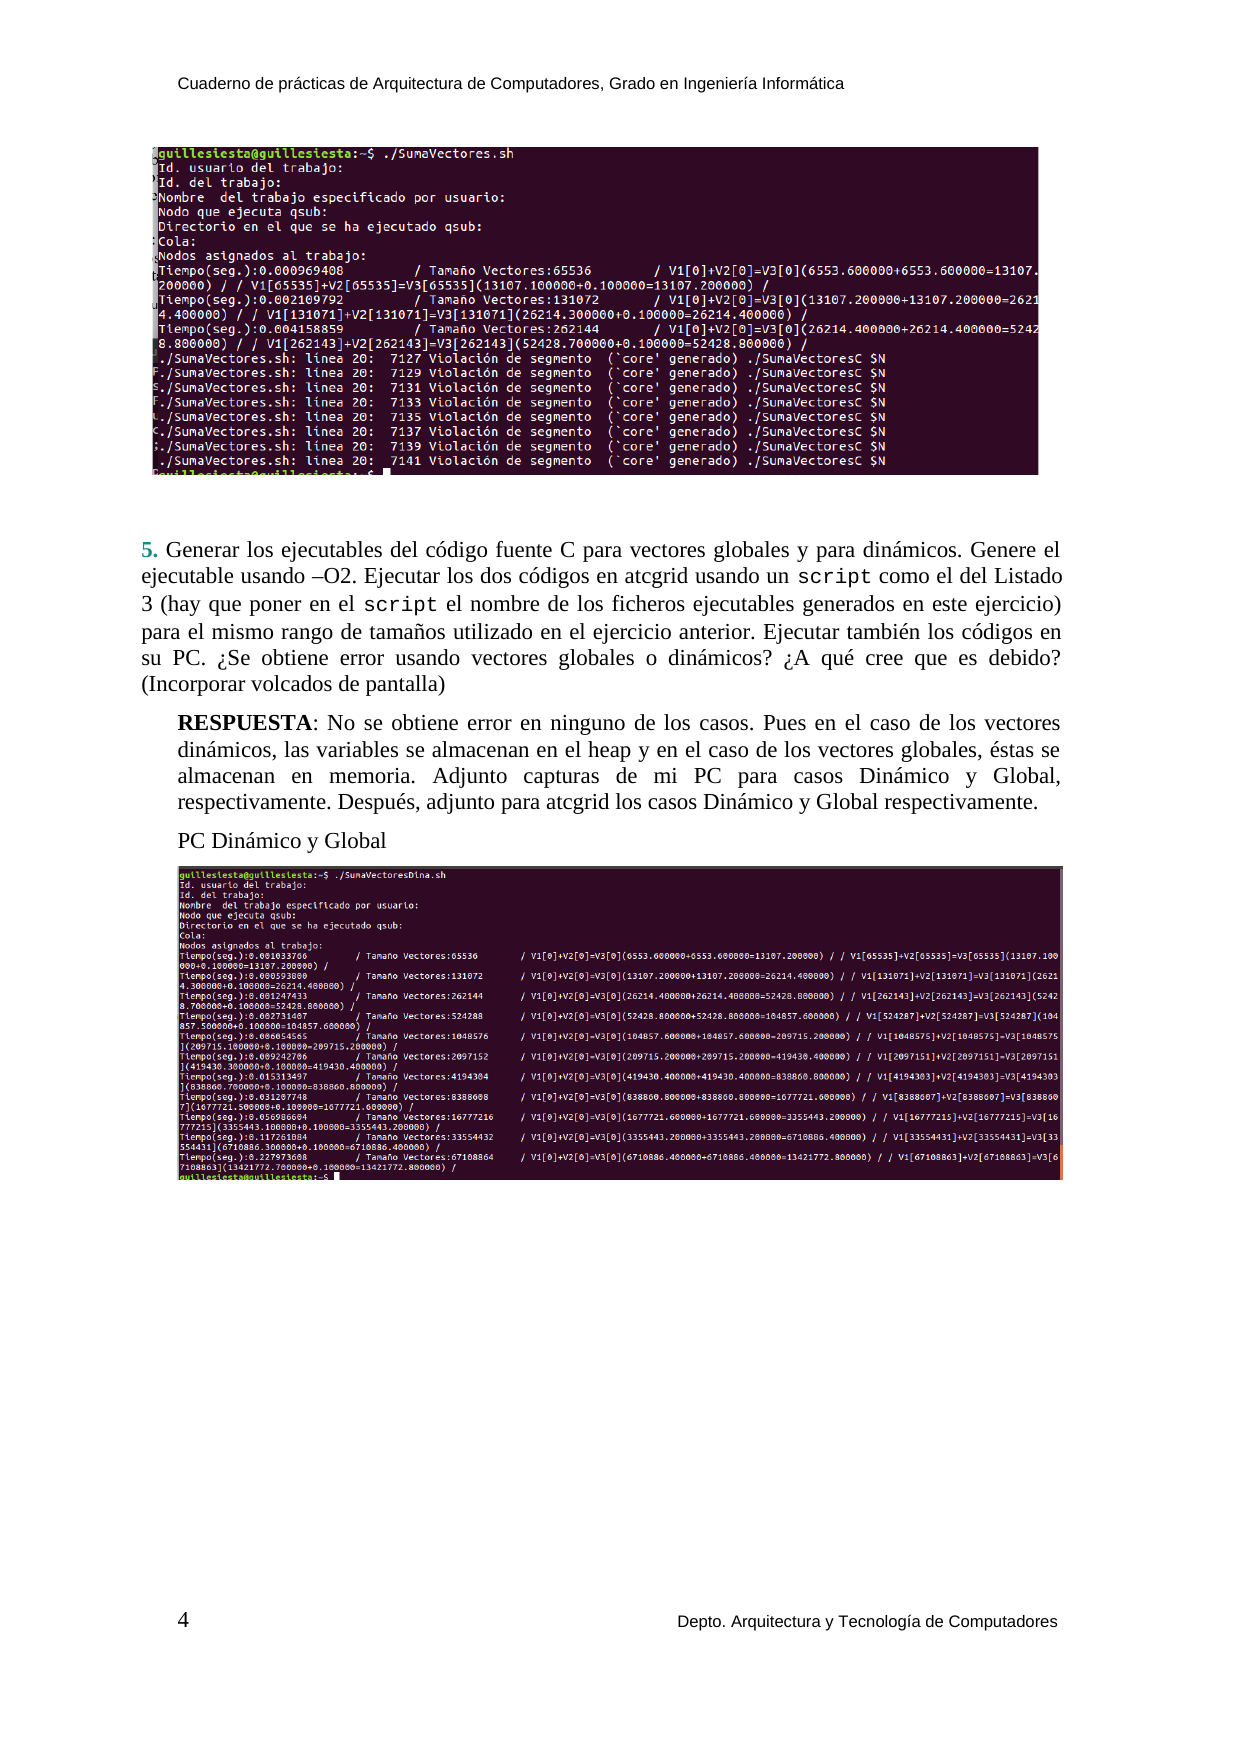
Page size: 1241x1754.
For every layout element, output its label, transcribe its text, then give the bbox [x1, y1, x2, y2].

picture [177, 866, 1063, 1180]
list 5. Generar los ejecutables del código fuente C para vectores globales y para dinámicos. Genere el ejecutable usando –O2. Ejecutar los dos códigos en atcgrid usando un script como el del Listado 3 (hay que poner en el script el nombre de los ficheros ejecutables generados en este ejercicio) para el mismo rango de tamaños utilizado en el ejercicio anterior. Ejecutar también los códigos en su PC. ¿Se obtiene error usando vectores globales o dinámicos? ¿A qué cree que es debido? (Incorporar volcados de pantalla) [103, 536, 1063, 697]
list RESPUESTA: No se obtiene error en ninguno de los casos. Pues en el caso de los vectores dinámicos, las variables se almacenan en el heap y en el caso de los vectores globales, éstas se almacenan en memoria. Adjunto capturas de mi PC para casos Dinámico y Global, respectivamente. Después, adjunto para atcgrid los casos Dinámico y Global respectivamente. [177, 709, 1063, 815]
picture [152, 147, 1039, 475]
list PC Dinámico y Global [177, 827, 1063, 854]
